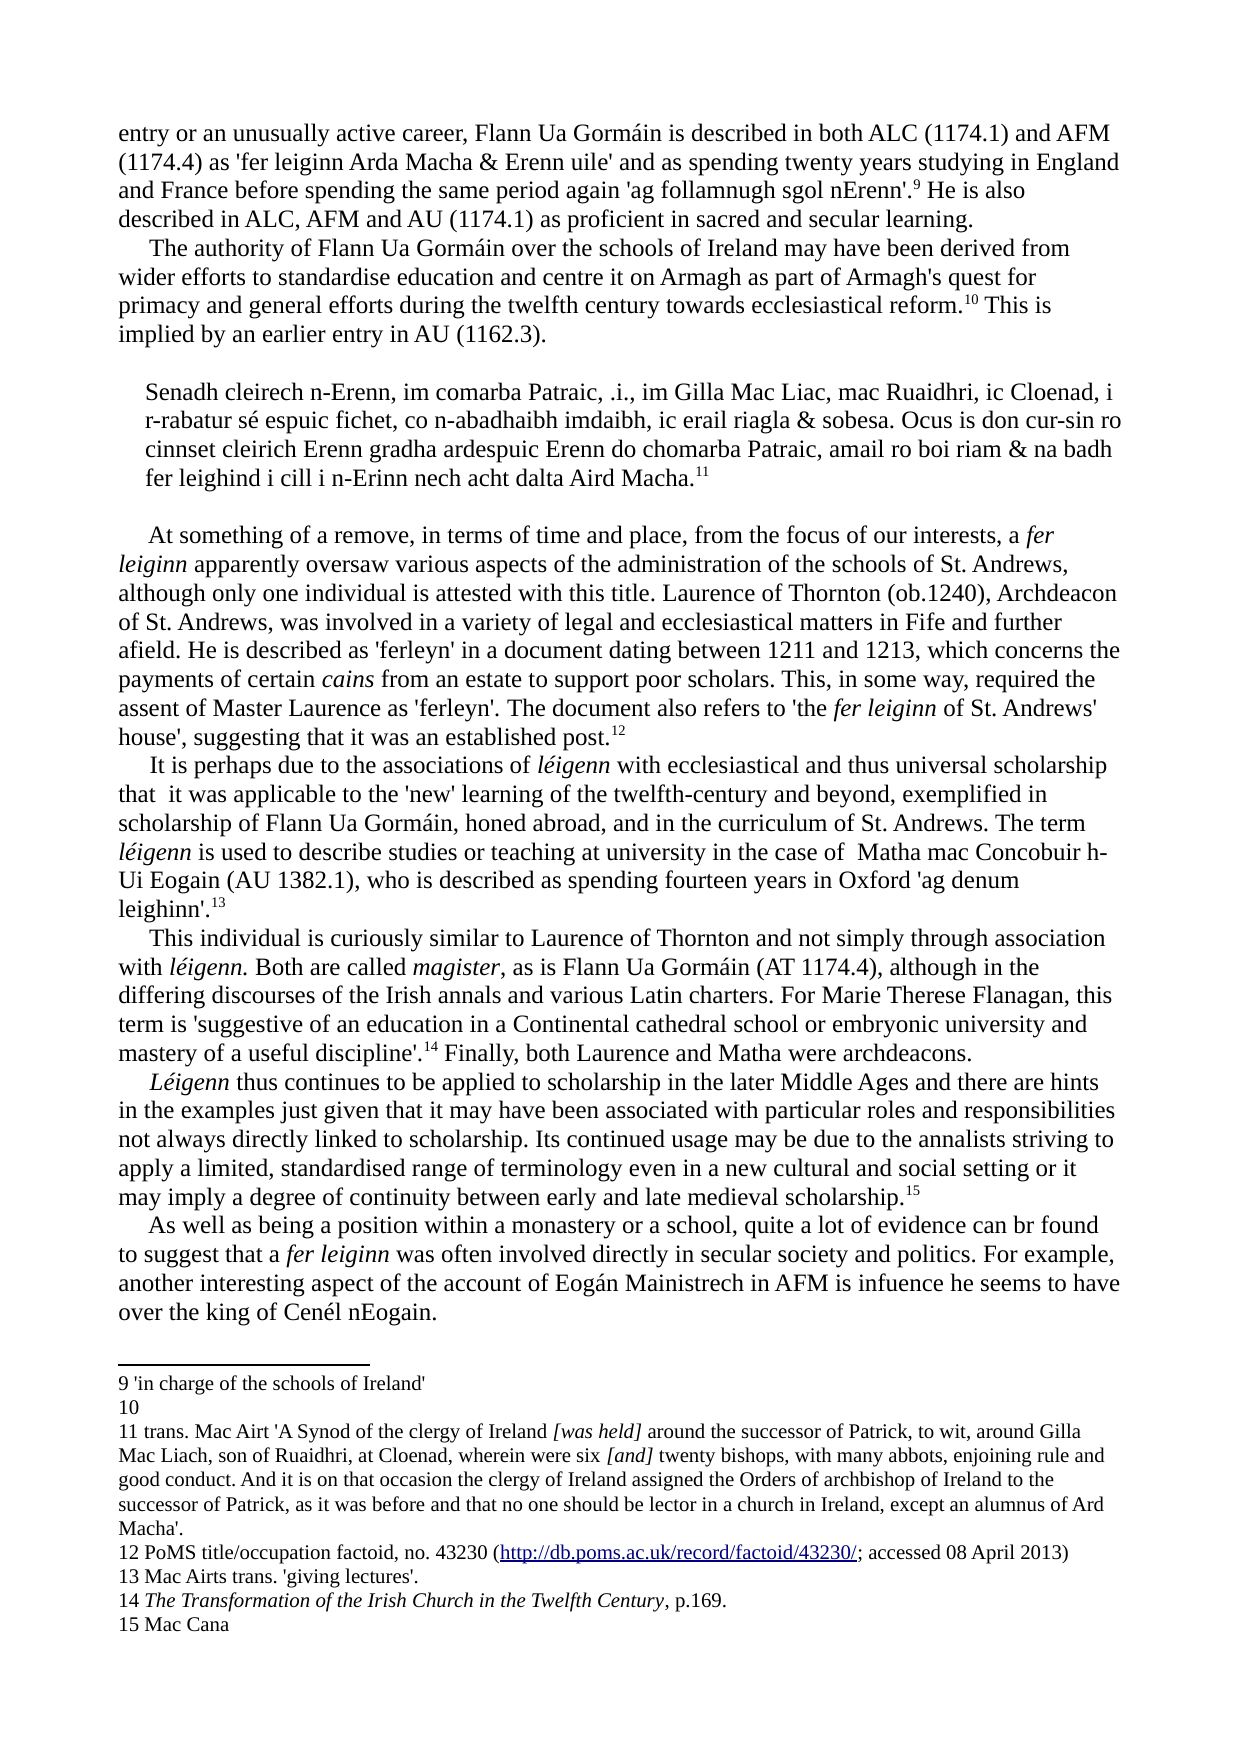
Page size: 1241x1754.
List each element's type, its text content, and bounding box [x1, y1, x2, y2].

text entry or an unusually active career, Flann Ua Gormáin is described in both ALC (1174.1) and AFM (1174.4) as 'fer leiginn Arda Macha & Erenn uile' and as spending twenty years studying in England and France before spending the same period again 'ag follamnugh sgol nErenn'. He is also described in ALC, AFM and AU (1174.1) as proficient in sacred and secular learning. [118, 118, 1122, 233]
text 'in charge of the schools of Ireland' [118, 1371, 1122, 1395]
text This individual is curiously similar to Laurence of Thornton and not simply through association with léigenn. Both are called magister, as is Flann Ua Gormáin (AT 1174.4), although in the differing discourses of the Irish annals and various Latin charters. For Marie Therese Flanagan, this term is 'suggestive of an education in a Continental cathedral school or embryonic university and mastery of a useful discipline'. Finally, both Laurence and Matha were archdeacons. [118, 923, 1122, 1067]
text The Transformation of the Irish Church in the Twelfth Century, p.169. [118, 1588, 1122, 1612]
text As well as being a position within a monastery or a school, quite a lot of evidence can br found to suggest that a fer leiginn was often involved directly in secular society and politics. For example, another interesting aspect of the account of Eogán Mainistrech in AFM is infuence he seems to have over the king of Cenél nEogain. [118, 1211, 1122, 1326]
text Senadh cleirech n-Erenn, im comarba Patraic, .i., im Gilla Mac Liac, mac Ruaidhri, ic Cloenad, i r-rabatur sé espuic fichet, co n-abadhaibh imdaibh, ic erail riagla & sobesa. Ocus is don cur-sin ro cinnset cleirich Erenn gradha ardespuic Erenn do chomarba Patraic, amail ro boi riam & na badh fer leighind i cill i n-Erinn nech acht dalta Aird Macha. [145, 377, 1122, 492]
text trans. Mac Airt 'A Synod of the clergy of Ireland [was held] around the successor of Patrick, to wit, around Gilla Mac Liach, son of Ruaidhri, at Cloenad, wherein were six [and] twenty bishops, with many abbots, enjoining rule and good conduct. And it is on that occasion the clergy of Ireland assigned the Orders of archbishop of Ireland to the successor of Patrick, as it was before and that no one should be lector in a church in Ireland, except an alumnus of Ard Macha'. [118, 1419, 1122, 1539]
text PoMS title/occupation factoid, no. 43230 (http://db.poms.ac.uk/record/factoid/43230/; accessed 08 April 2013) [118, 1539, 1122, 1564]
text The authority of Flann Ua Gormáin over the schools of Ireland may have been derived from wider efforts to standardise education and centre it on Armagh as part of Armagh's quest for primacy and general efforts during the twelfth century towards ecclesiastical reform. This is implied by an earlier entry in AU (1162.3). [118, 233, 1122, 348]
text Léigenn thus continues to be applied to scholarship in the later Middle Ages and there are hints in the examples just given that it may have been associated with particular roles and responsibilities not always directly linked to scholarship. Its continued usage may be due to the annalists striving to apply a limited, standardised range of terminology even in a new cultural and social setting or it may imply a degree of continuity between early and late medieval scholarship. [118, 1067, 1122, 1211]
text Mac Cana [118, 1612, 1122, 1636]
text At something of a remove, in terms of time and place, from the focus of our interests, a fer leiginn apparently oversaw various aspects of the administration of the schools of St. Andrews, although only one individual is attested with this title. Laurence of Thornton (ob.1240), Archdeacon of St. Andrews, was involved in a variety of legal and ecclesiastical matters in Fife and further afield. He is described as 'ferleyn' in a document dating between 1211 and 1213, which concerns the payments of certain cains from an estate to support poor scholars. This, in some way, required the assent of Master Laurence as 'ferleyn'. The document also refers to 'the fer leiginn of St. Andrews' house', suggesting that it was an established post. [118, 521, 1122, 751]
text It is perhaps due to the associations of léigenn with ecclesiastical and thus universal scholarship that it was applicable to the 'new' learning of the twelfth-century and beyond, exemplified in scholarship of Flann Ua Gormáin, honed abroad, and in the curriculum of St. Andrews. The term léigenn is used to describe studies or teaching at university in the case of Matha mac Concobuir h-Ui Eogain (AU 1382.1), who is described as spending fourteen years in Oxford 'ag denum leighinn'. [118, 751, 1122, 923]
text Mac Airts trans. 'giving lectures'. [118, 1564, 1122, 1588]
